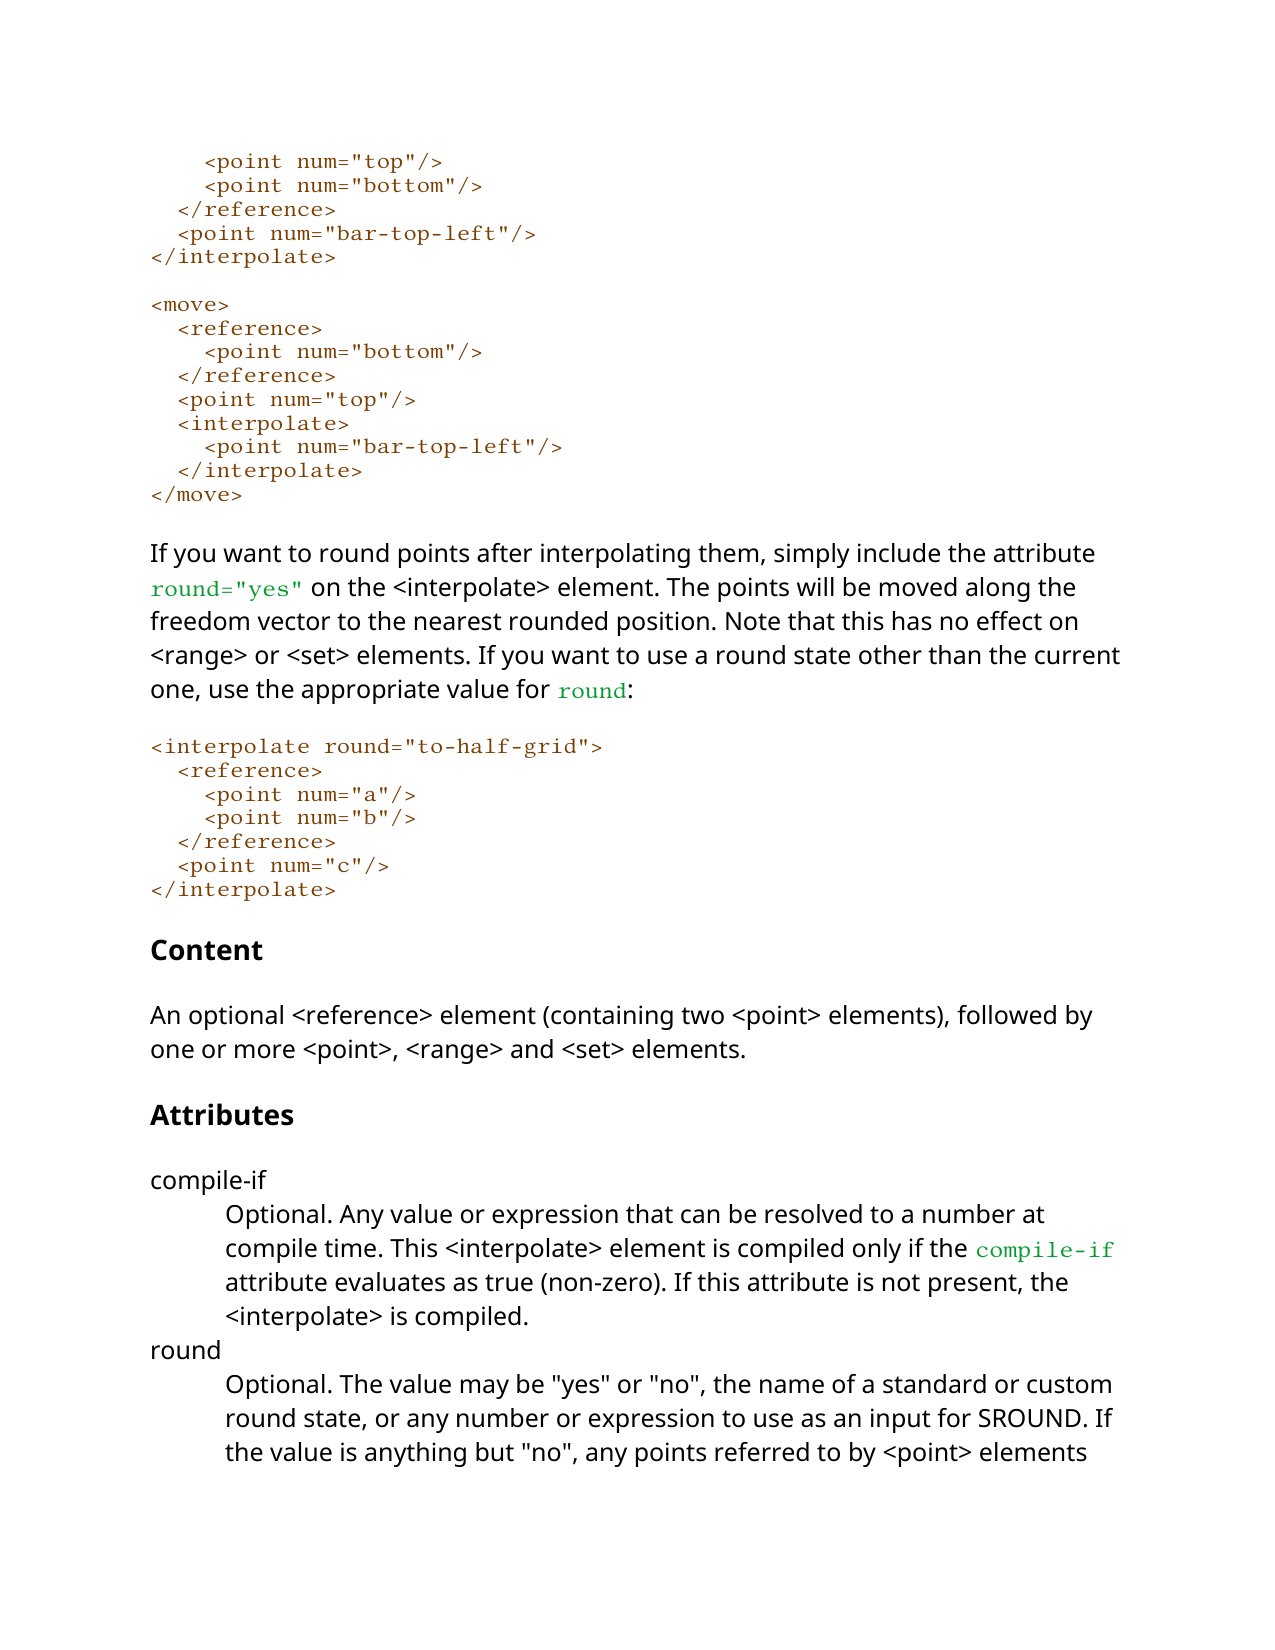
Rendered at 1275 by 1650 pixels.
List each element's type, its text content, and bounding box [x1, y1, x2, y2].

text <move> [150, 292, 1125, 316]
text An optional <reference> element (containing two <point> elements), followed by one or more <point>, <range> and <set> elements. [150, 998, 1125, 1066]
text <interpolate round="to-half-grid"> [150, 735, 1125, 759]
text <point num="top"/> [150, 150, 1125, 174]
text <point num="top"/> [150, 387, 1125, 411]
text <interpolate> [150, 411, 1125, 435]
text <point num="bar-top-left"/> [150, 221, 1125, 245]
text <point num="b"/> [150, 806, 1125, 830]
text </interpolate> [150, 877, 1125, 901]
text If you want to round points after interpolating them, simply include the attribute round="yes" on the <interpolate> element. The points will be moved along the freedom vector to the nearest rounded position. Note that this has no effect on <range> or <set> elements. If you want to use a round state other than the current one, use the appropriate value for round: [150, 535, 1125, 706]
text <point num="c"/> [150, 854, 1125, 877]
text </reference> [150, 197, 1125, 221]
text <reference> [150, 316, 1125, 340]
text </reference> [150, 364, 1125, 387]
text </interpolate> [150, 245, 1125, 269]
subtitle Attributes [150, 1095, 1125, 1133]
text <point num="bottom"/> [150, 174, 1125, 197]
text </reference> [150, 830, 1125, 854]
text Optional. Any value or expression that can be resolved to a number at compile time. This <interpolate> element is compiled only if the compile-if attribute evaluates as true (non-zero). If this attribute is not present, the <interpolate> is compiled. [225, 1197, 1125, 1333]
text <point num="bottom"/> [150, 340, 1125, 364]
text compile-if [150, 1163, 1125, 1197]
text </interpolate> [150, 459, 1125, 482]
text round [150, 1333, 1125, 1367]
text </move> [150, 482, 1125, 506]
subtitle Content [150, 930, 1125, 969]
text <reference> [150, 759, 1125, 782]
text Optional. The value may be "yes" or "no", the name of a standard or custom round state, or any number or expression to use as an input for SROUND. If the value is anything but "no", any points referred to by <point> elements [225, 1367, 1125, 1469]
text <point num="bar-top-left"/> [150, 435, 1125, 459]
text <point num="a"/> [150, 782, 1125, 806]
